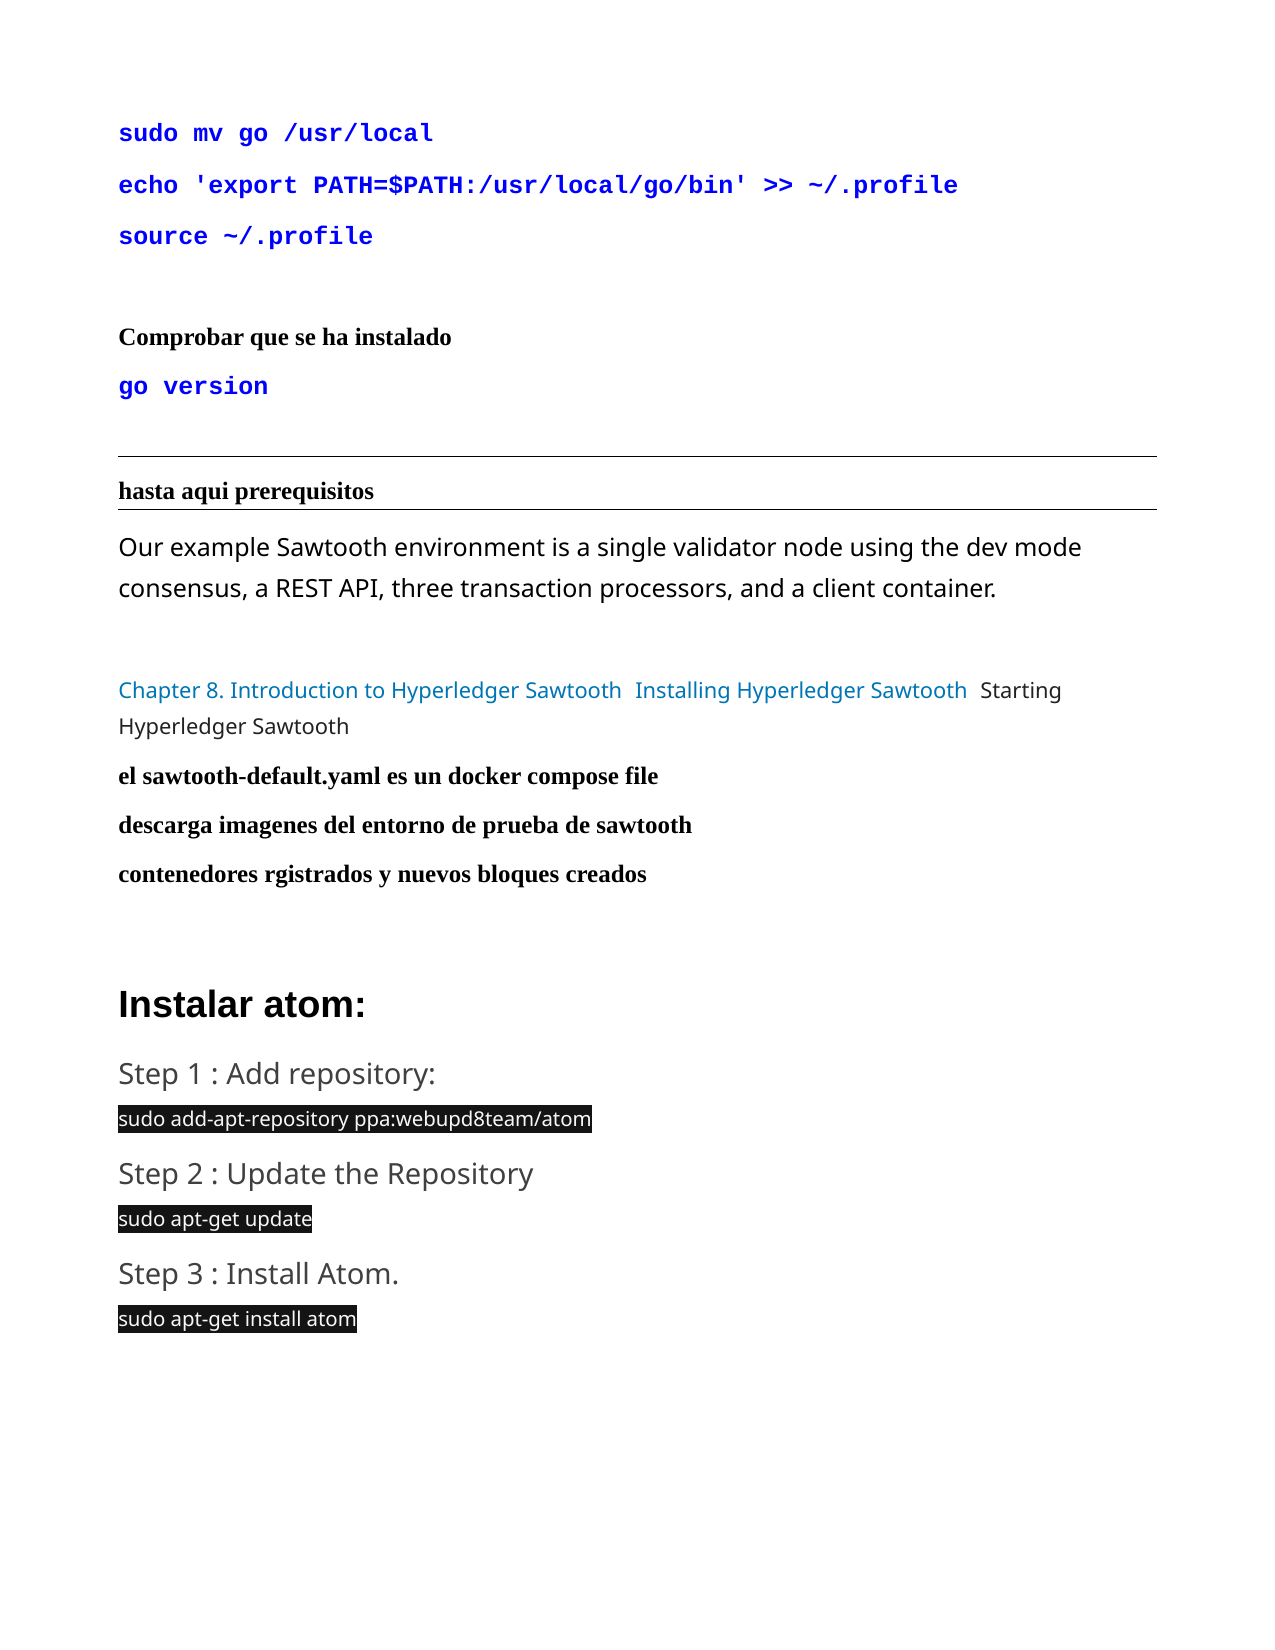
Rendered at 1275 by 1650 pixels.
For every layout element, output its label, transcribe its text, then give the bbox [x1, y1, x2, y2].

subtitle Instalar atom: [118, 982, 1157, 1026]
subtitle Step 1 : Add repository: [118, 1053, 1157, 1093]
text Our example Sawtooth environment is a single validator node using the dev mode consensus, a REST API, three transaction processors, and a client container. [118, 529, 1157, 604]
text contenedores rgistrados y nuevos bloques creados [118, 859, 1157, 888]
text descarga imagenes del entorno de prueba de sawtooth [118, 810, 1157, 839]
text go version [118, 371, 1157, 402]
text sudo add-apt-repository ppa:webupd8team/atom [118, 1105, 1157, 1133]
text sudo apt-get install atom [118, 1305, 1157, 1333]
text el sawtooth-default.yaml es un docker compose file [118, 761, 1157, 790]
subtitle Step 2 : Update the Repository [118, 1153, 1157, 1193]
text source ~/.profile [118, 221, 1157, 252]
text Comprobar que se ha instalado [118, 322, 1157, 351]
text hasta aqui prerequisitos [118, 476, 1157, 509]
text Chapter 8. Introduction to Hyperledger Sawtooth Installing Hyperledger Sawtooth Starting Hyperledger Sawtooth [118, 675, 1157, 740]
text sudo mv go /usr/local [118, 118, 1157, 149]
text echo 'export PATH=$PATH:/usr/local/go/bin' >> ~/.profile [118, 170, 1157, 201]
text sudo apt-get update [118, 1205, 1157, 1233]
subtitle Step 3 : Install Atom. [118, 1253, 1157, 1293]
